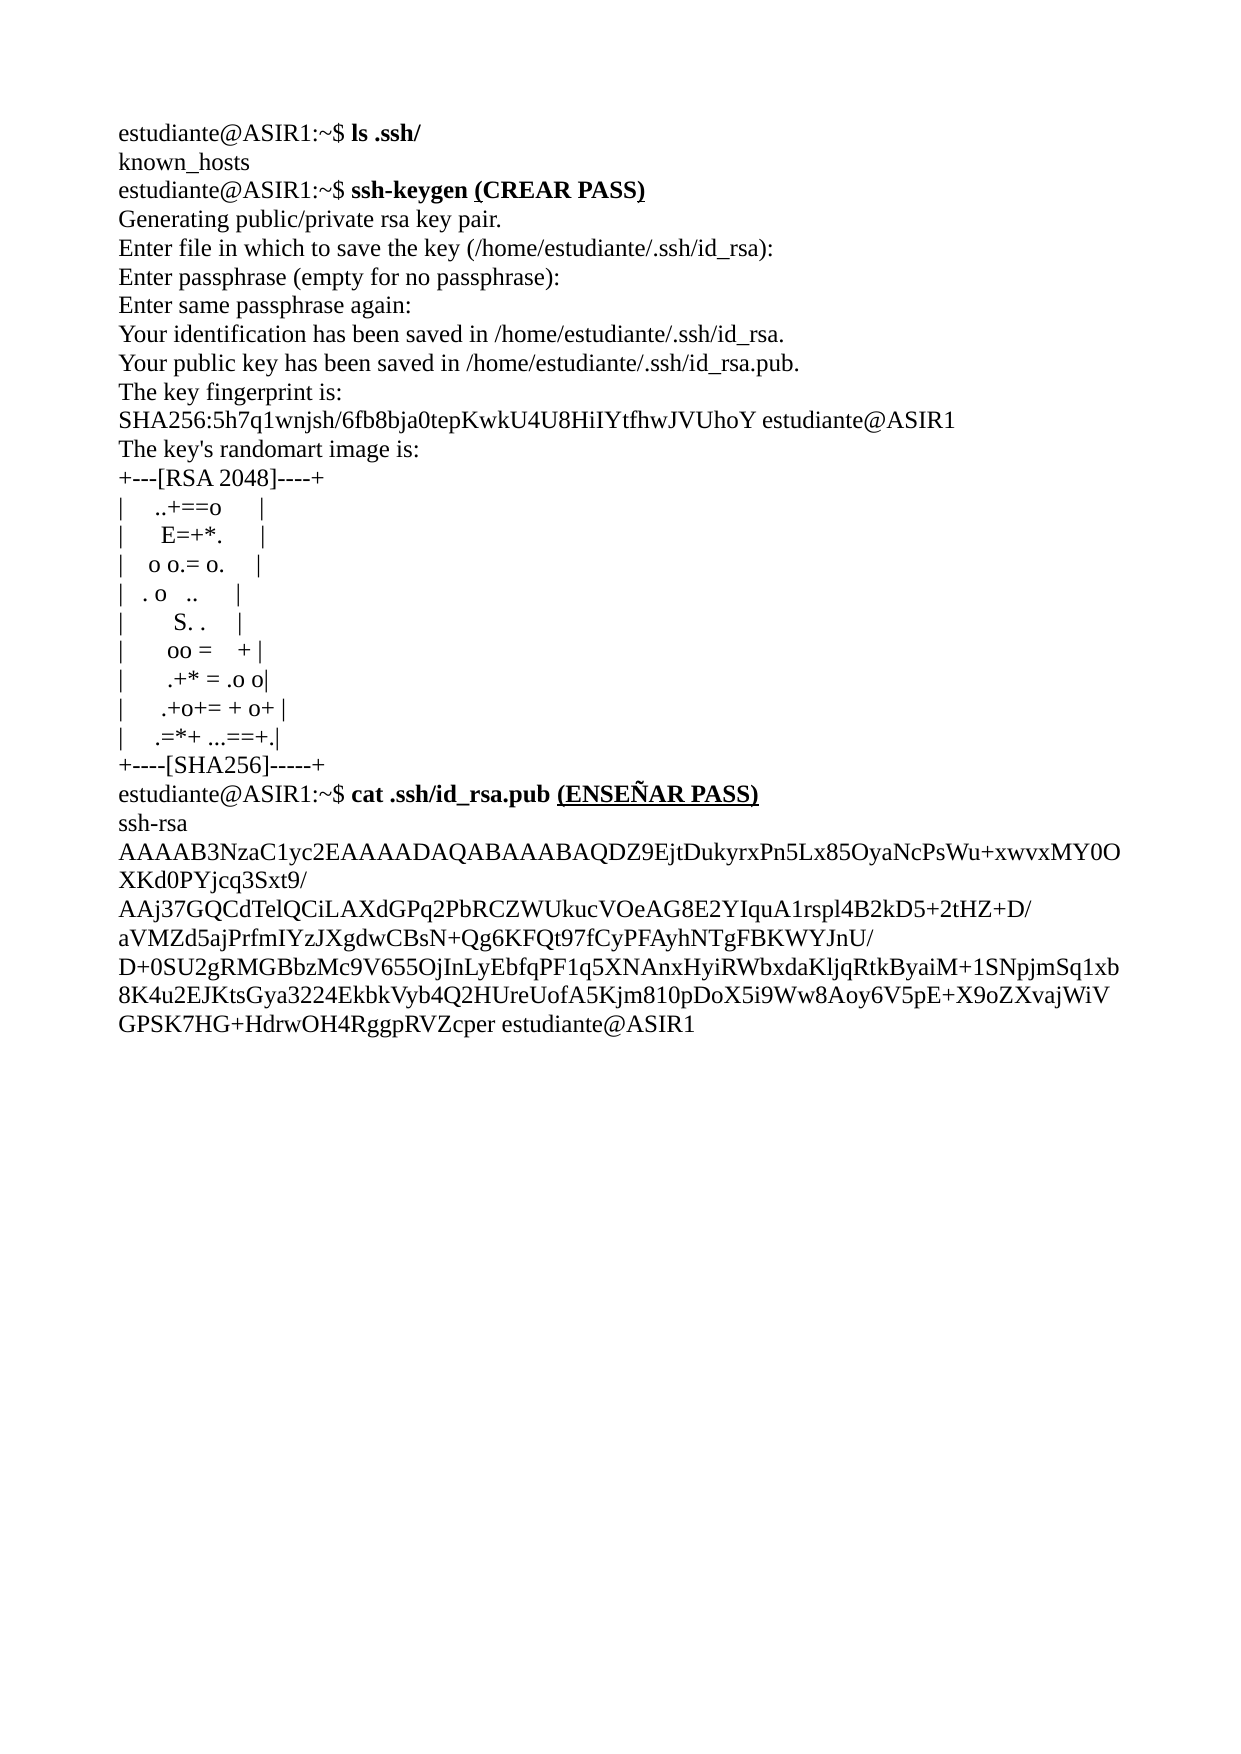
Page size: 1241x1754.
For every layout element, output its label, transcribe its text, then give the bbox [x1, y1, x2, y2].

text estudiante@ASIR1:~$ ssh-keygen (CREAR PASS) [118, 176, 1122, 204]
text | .+o+= + o+ | [118, 693, 1122, 722]
text Generating public/private rsa key pair. [118, 204, 1122, 233]
text | E=+*. | [118, 521, 1122, 549]
text The key fingerprint is: [118, 377, 1122, 406]
text Enter file in which to save the key (/home/estudiante/.ssh/id_rsa): [118, 233, 1122, 262]
text ssh-rsa AAAAB3NzaC1yc2EAAAADAQABAAABAQDZ9EjtDukyrxPn5Lx85OyaNcPsWu+xwvxMY0OXKd0PYjcq3Sxt9/AAj37GQCdTelQCiLAXdGPq2PbRCZWUkucVOeAG8E2YIquA1rspl4B2kD5+2tHZ+D/aVMZd5ajPrfmIYzJXgdwCBsN+Qg6KFQt97fCyPFAyhNTgFBKWYJnU/D+0SU2gRMGBbzMc9V655OjInLyEbfqPF1q5XNAnxHyiRWbxdaKljqRtkByaiM+1SNpjmSq1xb8K4u2EJKtsGya3224EkbkVyb4Q2HUreUofA5Kjm810pDoX5i9Ww8Aoy6V5pE+X9oZXvajWiVGPSK7HG+HdrwOH4RggpRVZcper estudiante@ASIR1 [118, 808, 1122, 1038]
text | .+* = .o o| [118, 664, 1122, 693]
text Your identification has been saved in /home/estudiante/.ssh/id_rsa. [118, 319, 1122, 348]
text estudiante@ASIR1:~$ ls .ssh/ [118, 118, 1122, 147]
text SHA256:5h7q1wnjsh/6fb8bja0tepKwkU4U8HiIYtfhwJVUhoY estudiante@ASIR1 [118, 406, 1122, 434]
text | oo = + | [118, 636, 1122, 664]
text | ..+==o | [118, 492, 1122, 521]
text | S. . | [118, 607, 1122, 636]
text known_hosts [118, 147, 1122, 176]
text estudiante@ASIR1:~$ cat .ssh/id_rsa.pub (ENSEÑAR PASS) [118, 779, 1122, 808]
text Your public key has been saved in /home/estudiante/.ssh/id_rsa.pub. [118, 348, 1122, 377]
text | o o.= o. | [118, 549, 1122, 578]
text +---[RSA 2048]----+ [118, 463, 1122, 492]
text Enter passphrase (empty for no passphrase): [118, 262, 1122, 291]
text | . o .. | [118, 578, 1122, 607]
text | .=*+ ...==+.| [118, 722, 1122, 751]
text The key's randomart image is: [118, 434, 1122, 463]
text Enter same passphrase again: [118, 291, 1122, 319]
text +----[SHA256]-----+ [118, 751, 1122, 779]
